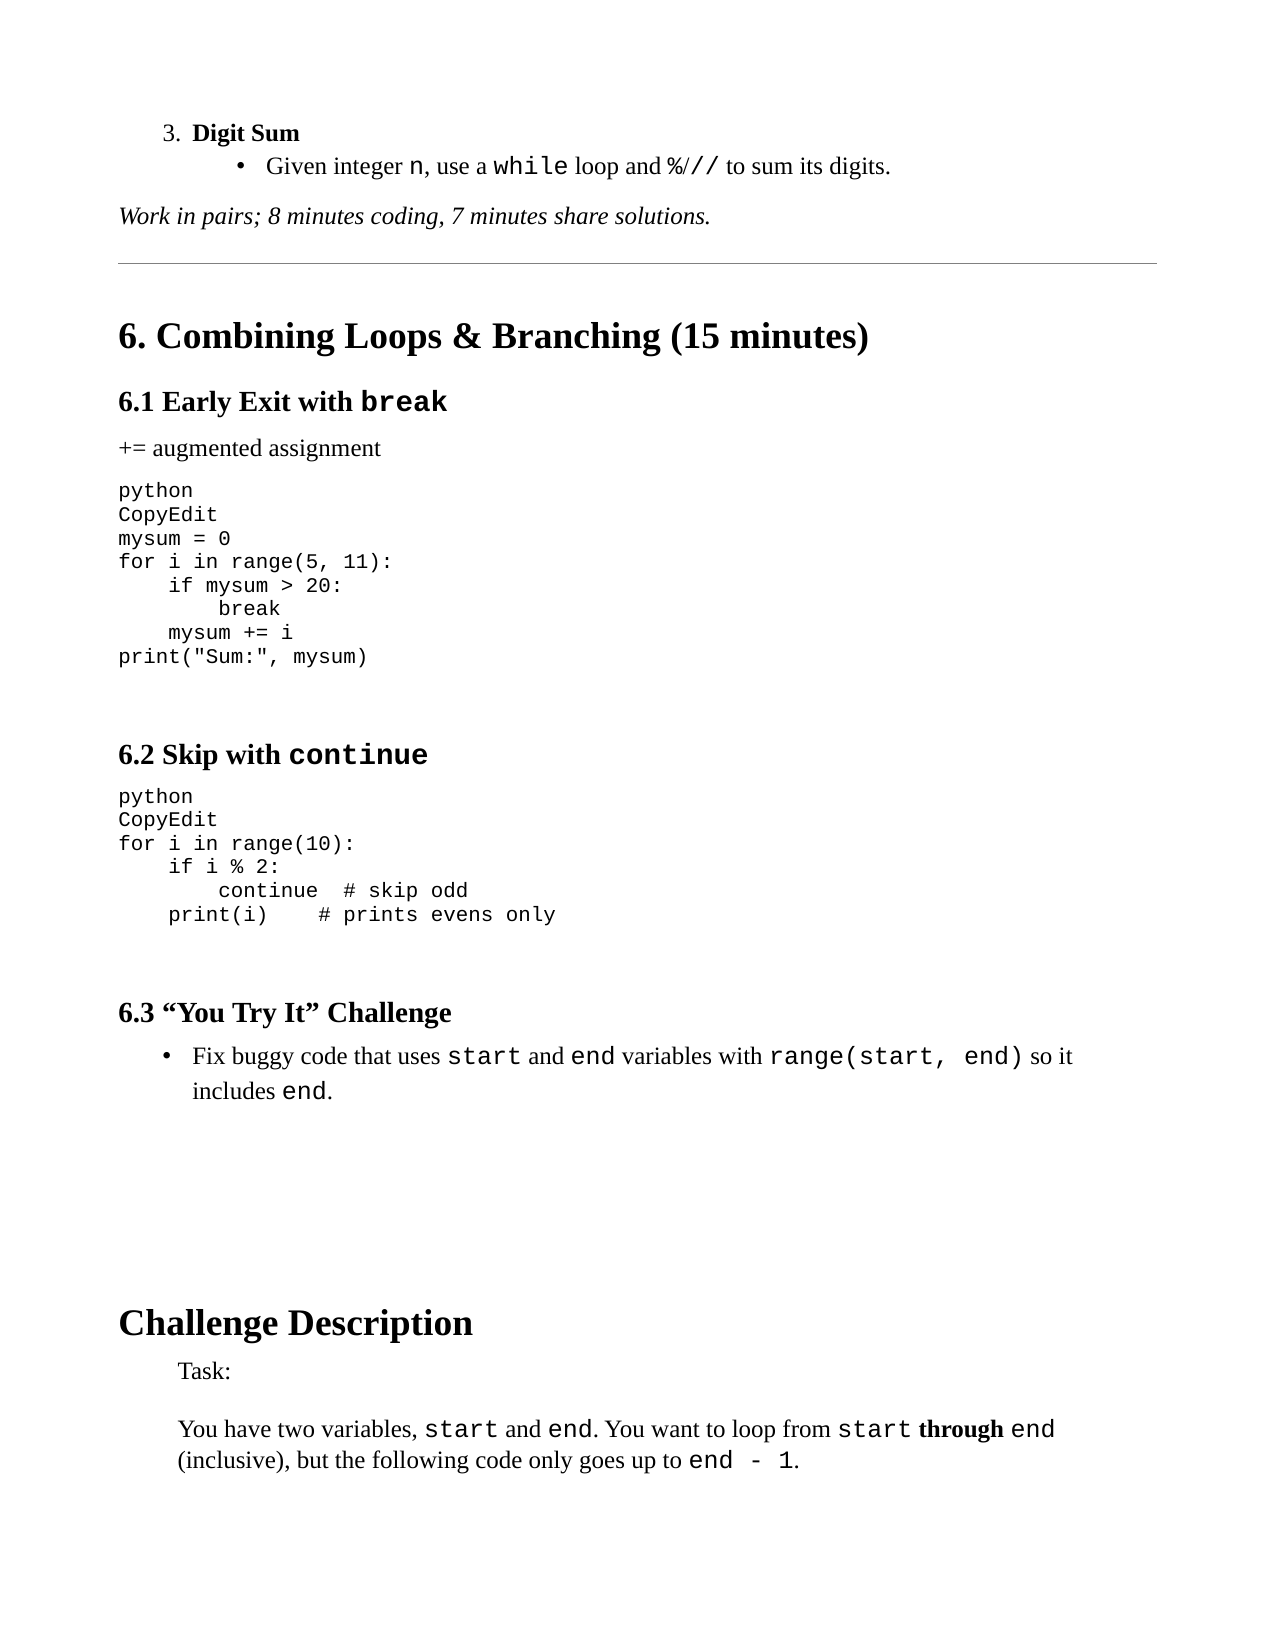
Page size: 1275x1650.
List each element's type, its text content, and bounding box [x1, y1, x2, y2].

subtitle 6.2 Skip with continue [118, 737, 1157, 773]
subtitle 6.1 Early Exit with break [118, 384, 1157, 420]
text print("Sum:", mysum) [118, 646, 1157, 669]
text if mysum > 20: [118, 575, 1157, 598]
text Task: [177, 1356, 1098, 1384]
text for i in range(5, 11): [118, 551, 1157, 575]
text if i % 2: [118, 857, 1157, 880]
text Work in pairs; 8 minutes coding, 7 minutes share solutions. [118, 201, 1157, 230]
text You have two variables, start and end. You want to loop from start through end (inclusive), but the following code only goes up to end - 1. [177, 1414, 1098, 1476]
text mysum = 0 [118, 527, 1157, 551]
list Fix buggy code that uses start and end variables with range(start, end) so it includes end. [162, 1041, 1157, 1107]
text python [118, 786, 1157, 809]
text for i in range(10): [118, 833, 1157, 857]
text CopyEdit [118, 809, 1157, 833]
subtitle Challenge Description [118, 1300, 1157, 1343]
text print(i) # prints evens only [118, 904, 1157, 927]
text break [118, 598, 1157, 622]
text += augmented assignment [118, 433, 1157, 461]
subtitle 6. Combining Loops & Branching (15 minutes) [118, 314, 1157, 357]
subtitle 6.3 “You Try It” Challenge [118, 995, 1157, 1029]
list Digit Sum [162, 118, 1157, 147]
list Given integer n, use a while loop and %/// to sum its digits. [236, 151, 1157, 182]
text CopyEdit [118, 504, 1157, 527]
text continue # skip odd [118, 880, 1157, 904]
text python [118, 480, 1157, 504]
text mysum += i [118, 622, 1157, 646]
